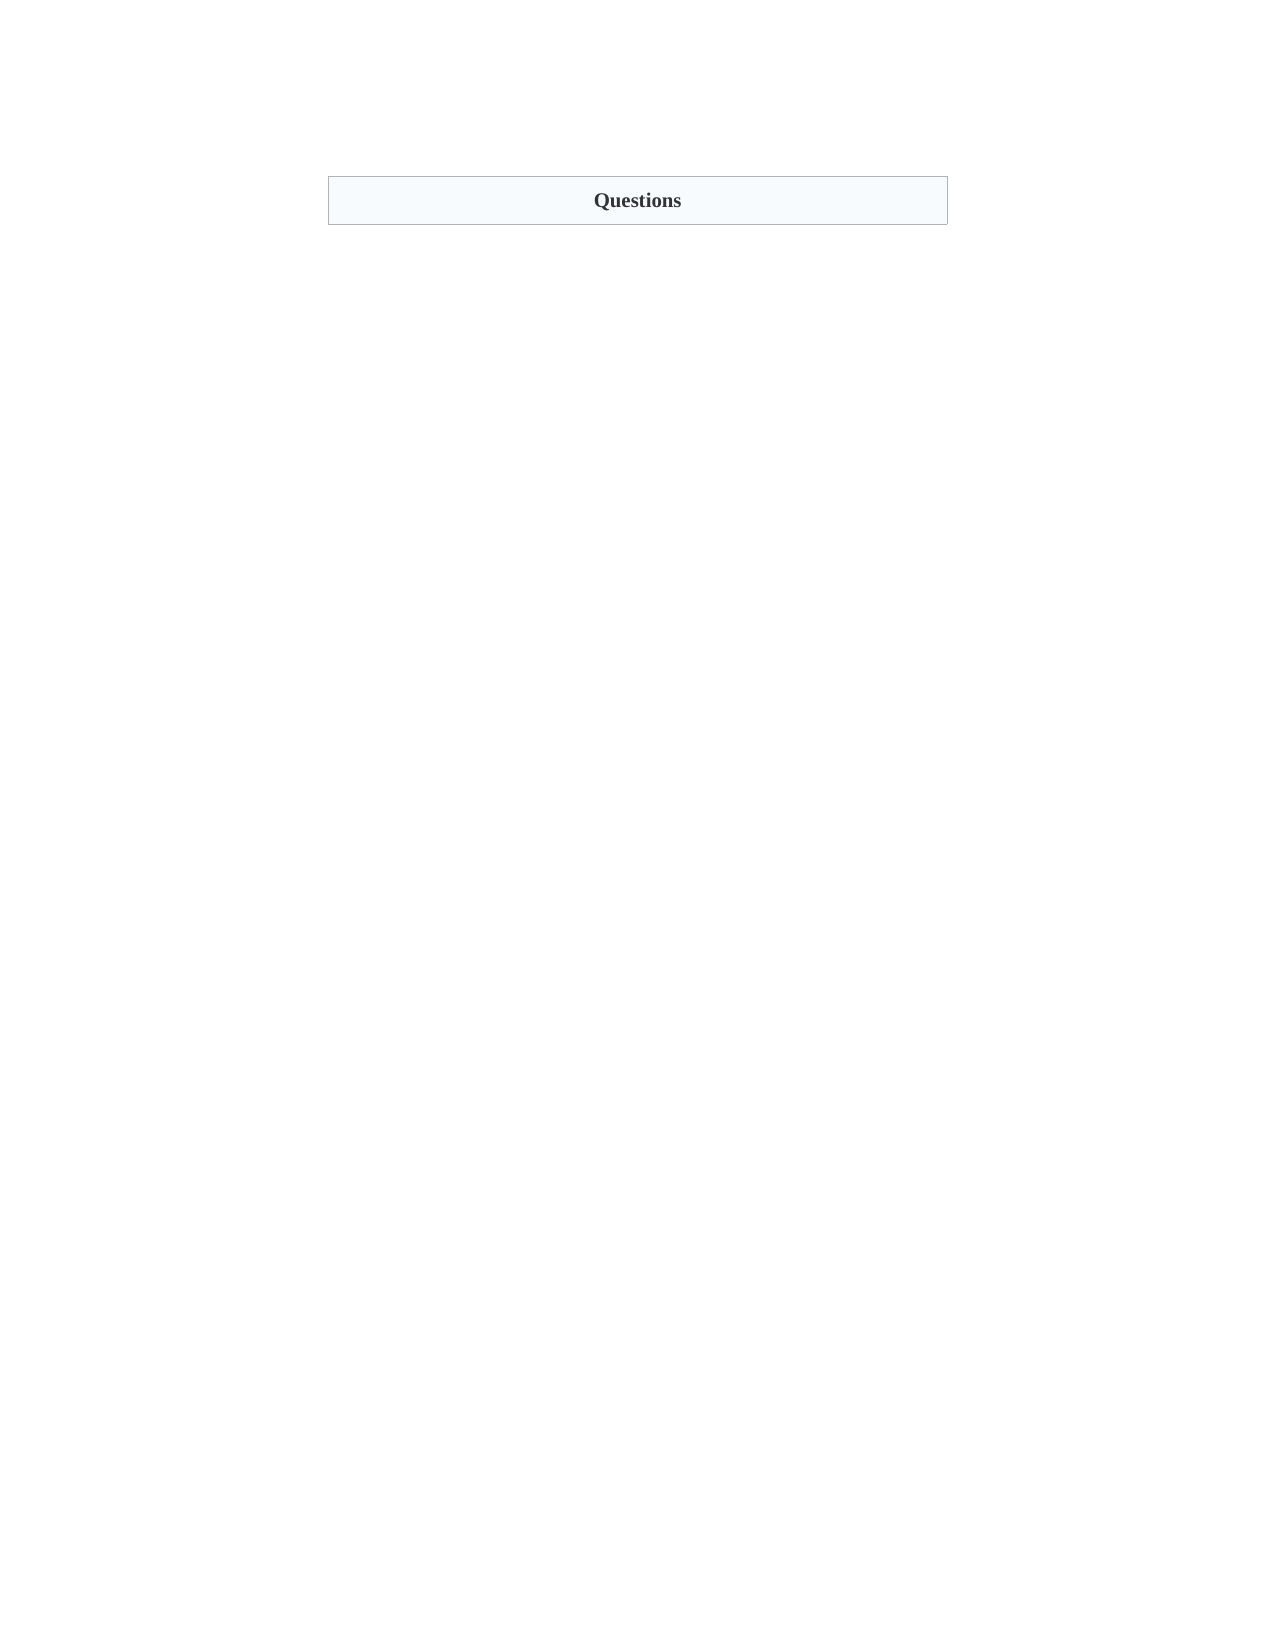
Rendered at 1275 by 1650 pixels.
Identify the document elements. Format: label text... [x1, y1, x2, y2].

text Questions [329, 177, 947, 224]
